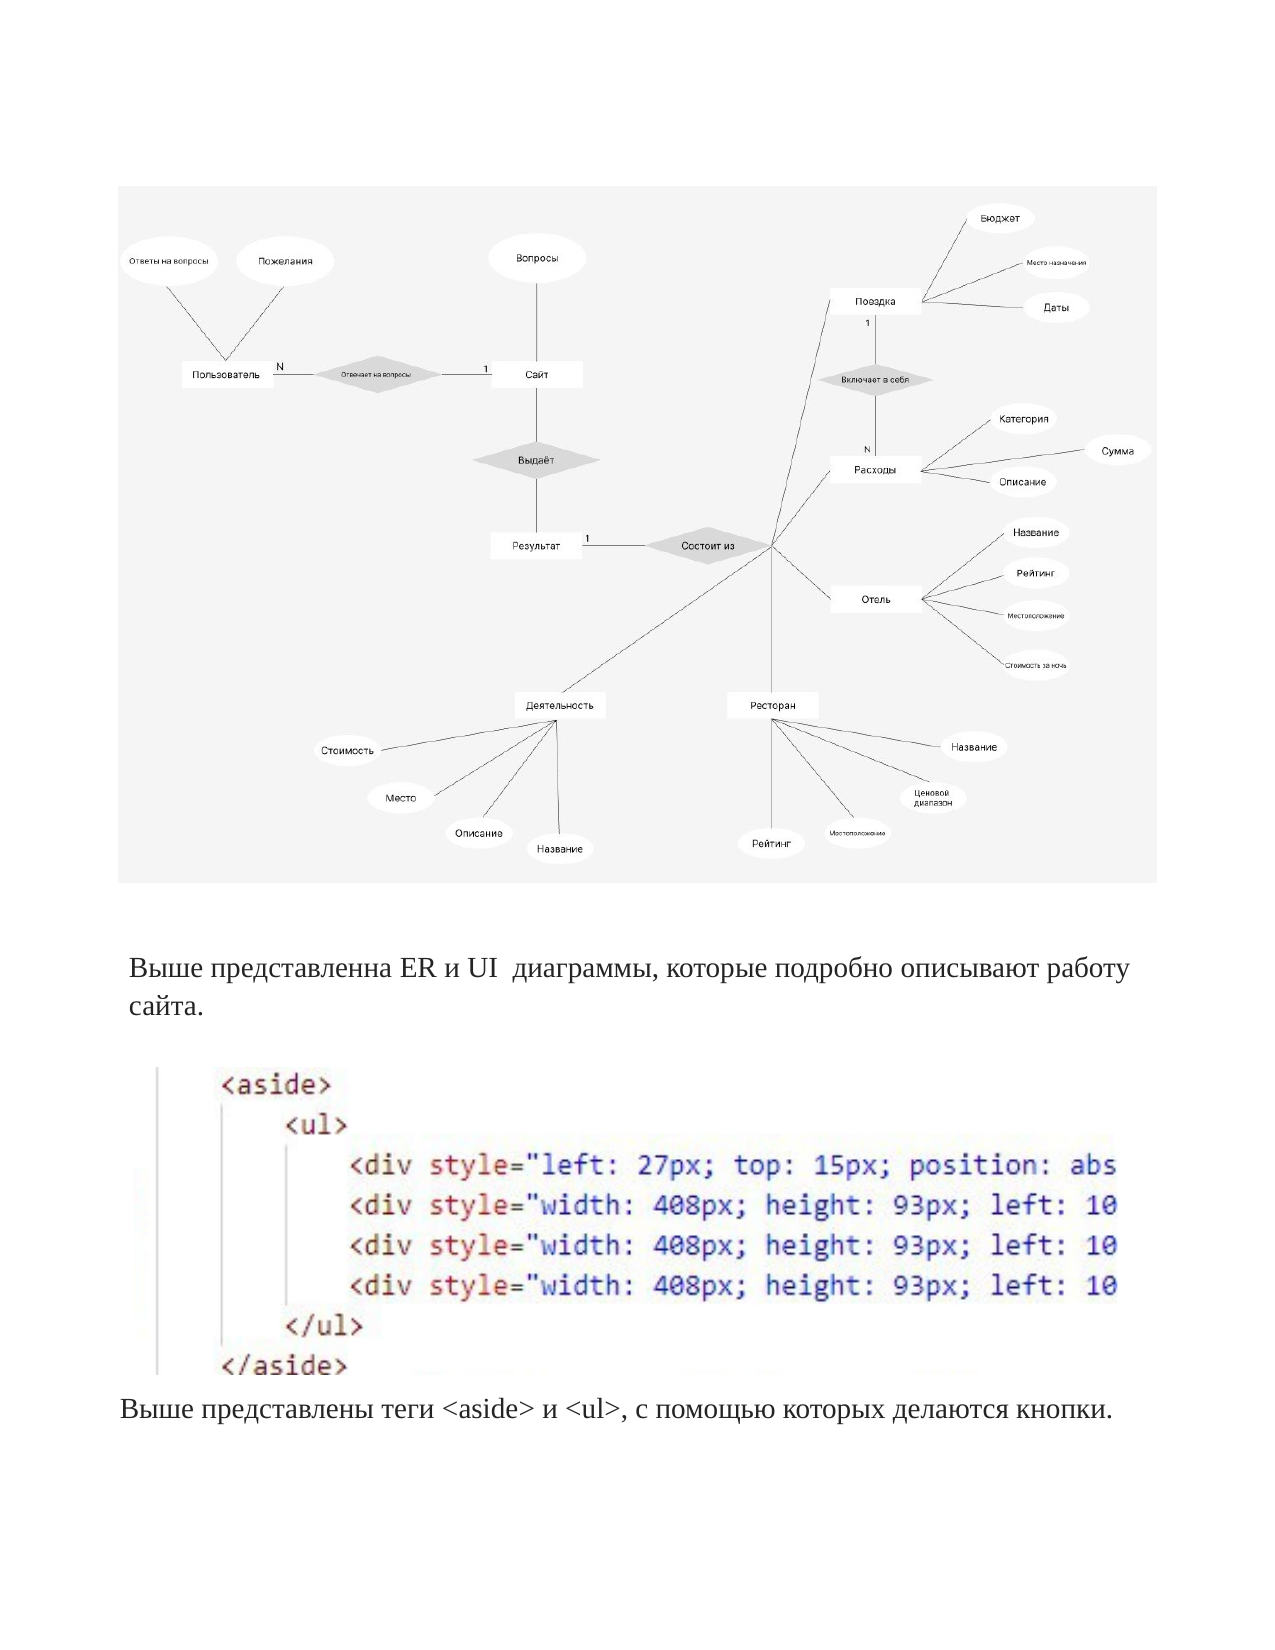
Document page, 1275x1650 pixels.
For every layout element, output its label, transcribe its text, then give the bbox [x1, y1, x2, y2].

picture [118, 186, 1157, 883]
text Выше представлены теги <aside> и <ul>, с помощью которых делаются кнопки. [118, 1051, 1157, 1425]
picture [133, 1067, 1118, 1375]
text Выше представленна ER и UI диаграммы, которые подробно описывают работу сайта. [127, 950, 1157, 1022]
